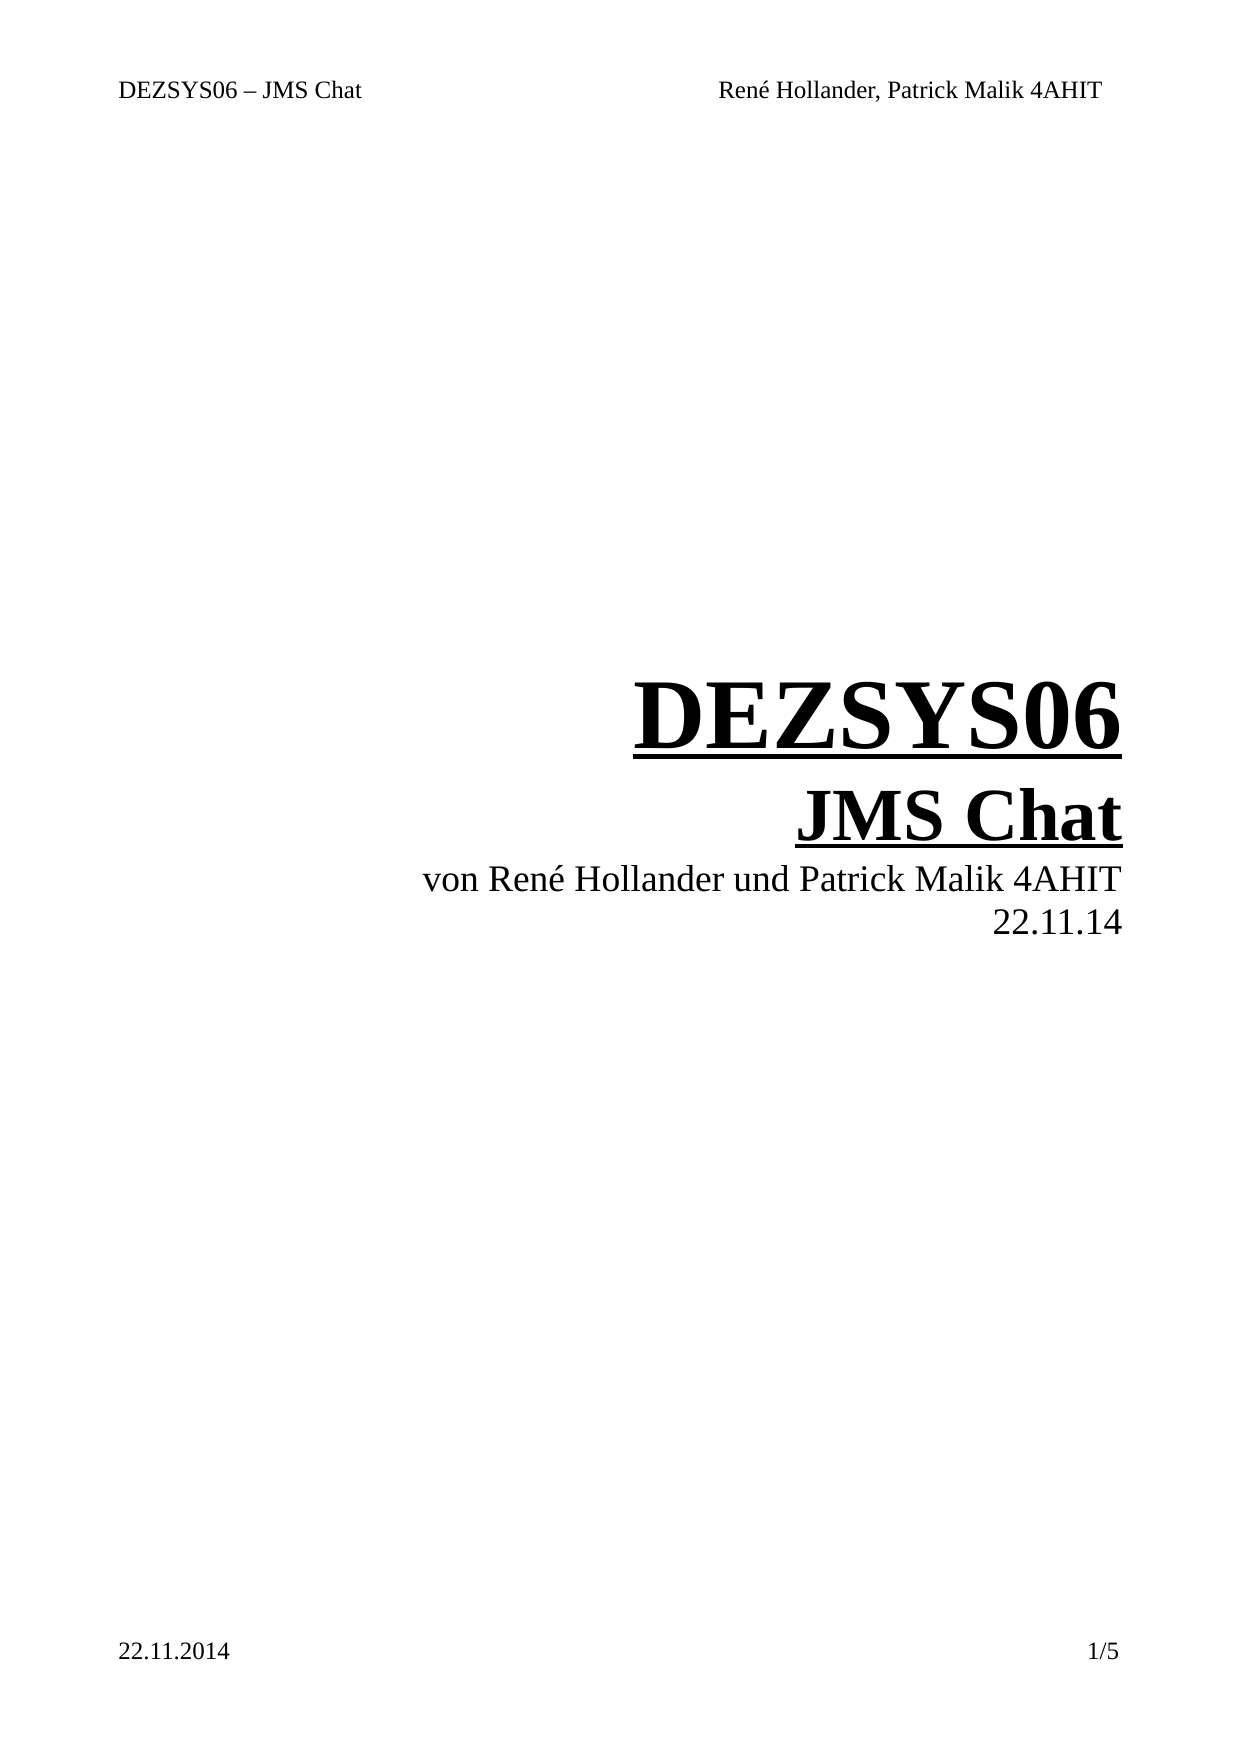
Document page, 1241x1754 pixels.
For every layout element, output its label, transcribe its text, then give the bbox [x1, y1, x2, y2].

text JMS Chat [118, 770, 1122, 856]
text DEZSYS06 [118, 655, 1122, 770]
text 22.11.14 [118, 899, 1122, 942]
text von René Hollander und Patrick Malik 4AHIT [118, 856, 1122, 899]
